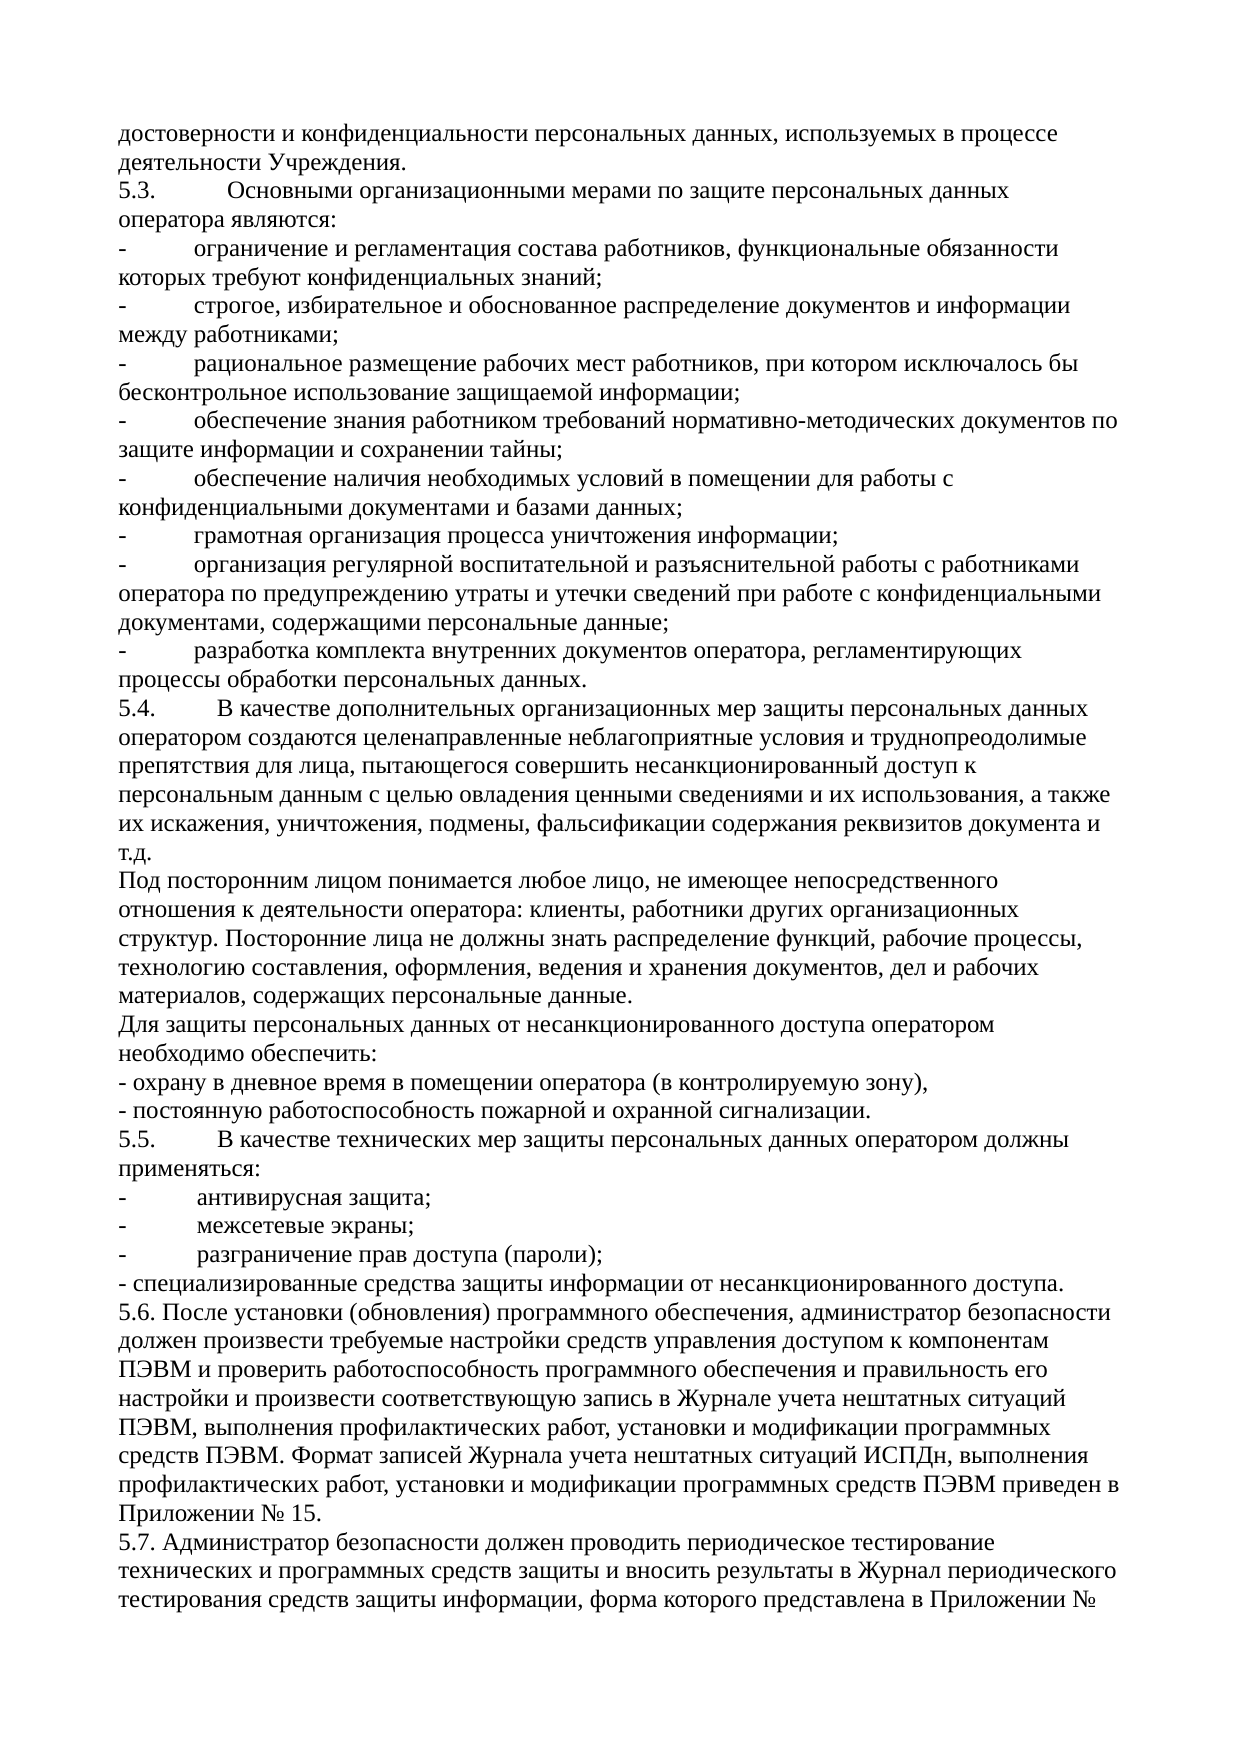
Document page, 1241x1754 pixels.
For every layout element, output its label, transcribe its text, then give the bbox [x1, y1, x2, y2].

list ограничение и регламентация состава работников, функциональные обязанности которых требуют конфиденциальных знаний; [118, 233, 1122, 291]
list рациональное размещение рабочих мест работников, при котором исключалось бы бесконтрольное использование защищаемой информации; [118, 348, 1122, 406]
text 5.5. В качестве технических мер защиты персональных данных оператором должны применяться: [118, 1124, 1122, 1182]
text 5.3. Основными организационными мерами по защите персональных данных оператора являются: [118, 176, 1122, 233]
list разработка комплекта внутренних документов оператора, регламентирующих процессы обработки персональных данных. [118, 636, 1122, 693]
text 5.7. Администратор безопасности должен проводить периодическое тестирование технических и программных средств защиты и вносить результаты в Журнал периодического тестирования средств защиты информации, форма которого представлена в Приложении № [118, 1527, 1122, 1613]
list обеспечение наличия необходимых условий в помещении для работы с конфиденциальными документами и базами данных; [118, 463, 1122, 521]
text 5.4. В качестве дополнительных организационных мер защиты персональных данных оператором создаются целенаправленные неблагоприятные условия и труднопреодолимые препятствия для лица, пытающегося совершить несанкционированный доступ к персональным данным с целью овладения ценными сведениями и их использования, а также их искажения, уничтожения, подмены, фальсификации содержания реквизитов документа и т.д. [118, 693, 1122, 866]
list разграничение прав доступа (пароли); [118, 1239, 1122, 1268]
list межсетевые экраны; [118, 1211, 1122, 1239]
text - постоянную работоспособность пожарной и охранной сигнализации. [118, 1096, 1122, 1124]
list грамотная организация процесса уничтожения информации; [118, 521, 1122, 549]
text Под посторонним лицом понимается любое лицо, не имеющее непосредственного отношения к деятельности оператора: клиенты, работники других организационных структур. Посторонние лица не должны знать распределение функций, рабочие процессы, технологию составления, оформления, ведения и хранения документов, дел и рабочих материалов, содержащих персональные данные. [118, 866, 1122, 1009]
text - охрану в дневное время в помещении оператора (в контролируемую зону), [118, 1067, 1122, 1096]
text Для защиты персональных данных от несанкционированного доступа оператором необходимо обеспечить: [118, 1009, 1122, 1067]
text - специализированные средства защиты информации от несанкционированного доступа. [118, 1268, 1122, 1297]
list организация регулярной воспитательной и разъяснительной работы с работниками оператора по предупреждению утраты и утечки сведений при работе с конфиденциальными документами, содержащими персональные данные; [118, 549, 1122, 636]
list антивирусная защита; [118, 1182, 1122, 1211]
text 5.6. После установки (обновления) программного обеспечения, администратор безопасности должен произвести требуемые настройки средств управления доступом к компонентам ПЭВМ и проверить работоспособность программного обеспечения и правильность его настройки и произвести соответствующую запись в Журнале учета нештатных ситуаций ПЭВМ, выполнения профилактических работ, установки и модификации программных средств ПЭВМ. Формат записей Журнала учета нештатных ситуаций ИСПДн, выполнения профилактических работ, установки и модификации программных средств ПЭВМ приведен в Приложении № 15. [118, 1297, 1122, 1527]
text достоверности и конфиденциальности персональных данных, используемых в процессе деятельности Учреждения. [118, 118, 1122, 176]
list строгое, избирательное и обоснованное распределение документов и информации между работниками; [118, 291, 1122, 348]
list обеспечение знания работником требований нормативно-методических документов по защите информации и сохранении тайны; [118, 406, 1122, 463]
